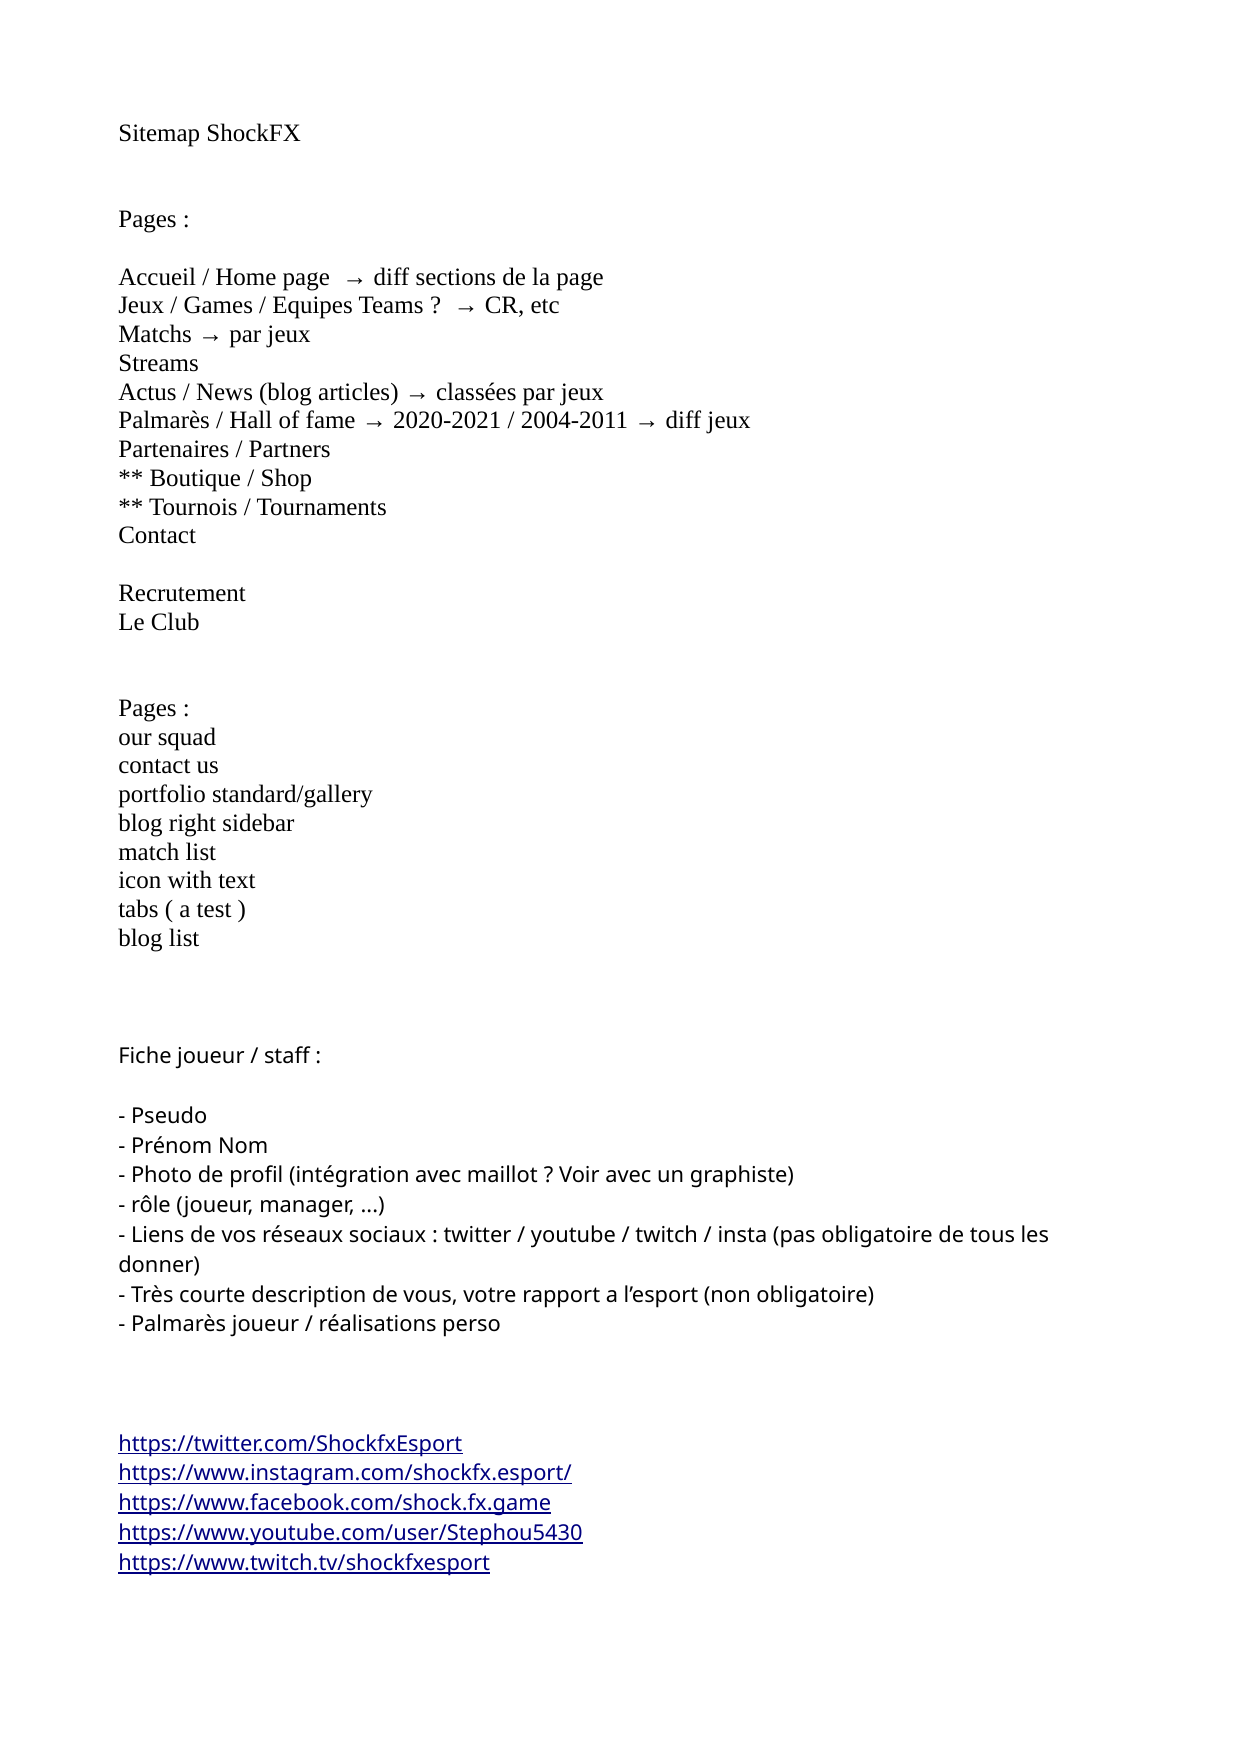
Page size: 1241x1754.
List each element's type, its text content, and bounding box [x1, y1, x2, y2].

text Le Club [118, 607, 1122, 636]
text - Très courte description de vous, votre rapport a l’esport (non obligatoire) [118, 1278, 1122, 1308]
text icon with text [118, 866, 1122, 894]
text Recrutement [118, 578, 1122, 607]
text Pages : [118, 204, 1122, 233]
text ** Tournois / Tournaments [118, 492, 1122, 521]
text Sitemap ShockFX [118, 118, 1122, 147]
text - Photo de profil (intégration avec maillot ? Voir avec un graphiste) [118, 1159, 1122, 1189]
text Palmarès / Hall of fame → 2020-2021 / 2004-2011 → diff jeux [118, 406, 1122, 434]
text ** Boutique / Shop [118, 463, 1122, 492]
text Matchs → par jeux [118, 319, 1122, 348]
text https://www.instagram.com/shockfx.esport/ [118, 1457, 1122, 1487]
text contact us [118, 751, 1122, 779]
text - Pseudo [118, 1100, 1122, 1129]
text https://www.youtube.com/user/Stephou5430 [118, 1517, 1122, 1547]
text blog right sidebar [118, 808, 1122, 837]
text Partenaires / Partners [118, 434, 1122, 463]
text Jeux / Games / Equipes Teams ? → CR, etc [118, 291, 1122, 319]
text Streams [118, 348, 1122, 377]
text our squad [118, 722, 1122, 751]
text https://www.twitch.tv/shockfxesport [118, 1547, 1122, 1576]
text - rôle (joueur, manager, ...) [118, 1189, 1122, 1219]
text Pages : [118, 693, 1122, 722]
text - Liens de vos réseaux sociaux : twitter / youtube / twitch / insta (pas obligatoire de tous les donner) [118, 1219, 1122, 1278]
text https://twitter.com/ShockfxEsport [118, 1427, 1122, 1457]
text - Palmarès joueur / réalisations perso [118, 1308, 1122, 1338]
text Contact [118, 521, 1122, 549]
text portfolio standard/gallery [118, 779, 1122, 808]
text - Prénom Nom [118, 1129, 1122, 1159]
text Actus / News (blog articles) → classées par jeux [118, 377, 1122, 406]
text Fiche joueur / staff : [118, 1040, 1122, 1070]
text match list [118, 837, 1122, 866]
text https://www.facebook.com/shock.fx.game [118, 1487, 1122, 1517]
text tabs ( a test ) [118, 894, 1122, 923]
text blog list [118, 923, 1122, 952]
text Accueil / Home page → diff sections de la page [118, 262, 1122, 291]
